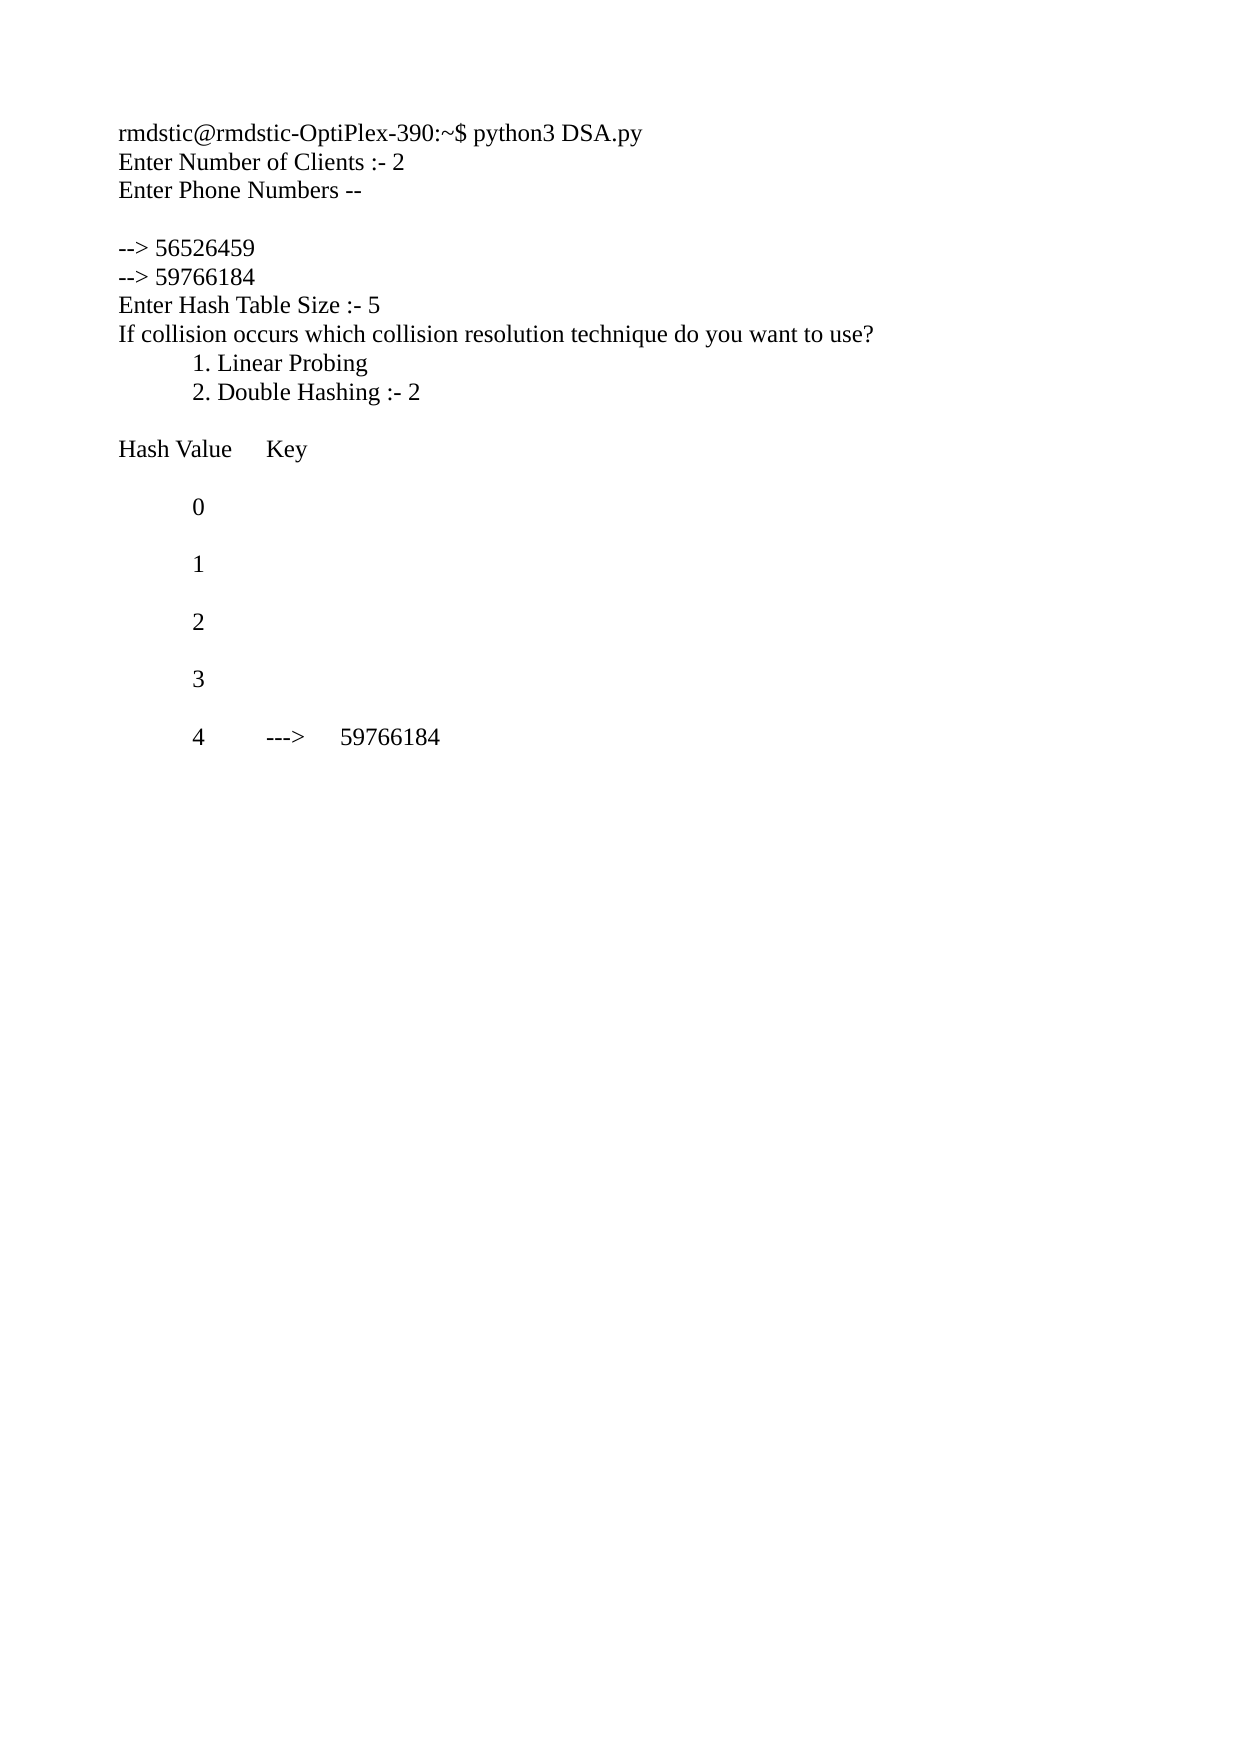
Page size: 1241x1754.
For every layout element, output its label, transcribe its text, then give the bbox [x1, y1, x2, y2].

text 1. Linear Probing [118, 348, 1122, 377]
text If collision occurs which collision resolution technique do you want to use? [118, 319, 1122, 348]
text --> 59766184 [118, 262, 1122, 291]
text 4 ---> 59766184 [118, 722, 1122, 751]
text Enter Number of Clients :- 2 [118, 147, 1122, 176]
text --> 56526459 [118, 233, 1122, 262]
text 1 [118, 549, 1122, 578]
text 0 [118, 492, 1122, 521]
text Enter Phone Numbers -- [118, 176, 1122, 204]
text rmdstic@rmdstic-OptiPlex-390:~$ python3 DSA.py [118, 118, 1122, 147]
text 3 [118, 664, 1122, 693]
text Enter Hash Table Size :- 5 [118, 291, 1122, 319]
text 2 [118, 607, 1122, 636]
text 2. Double Hashing :- 2 [118, 377, 1122, 406]
text Hash Value Key [118, 434, 1122, 463]
